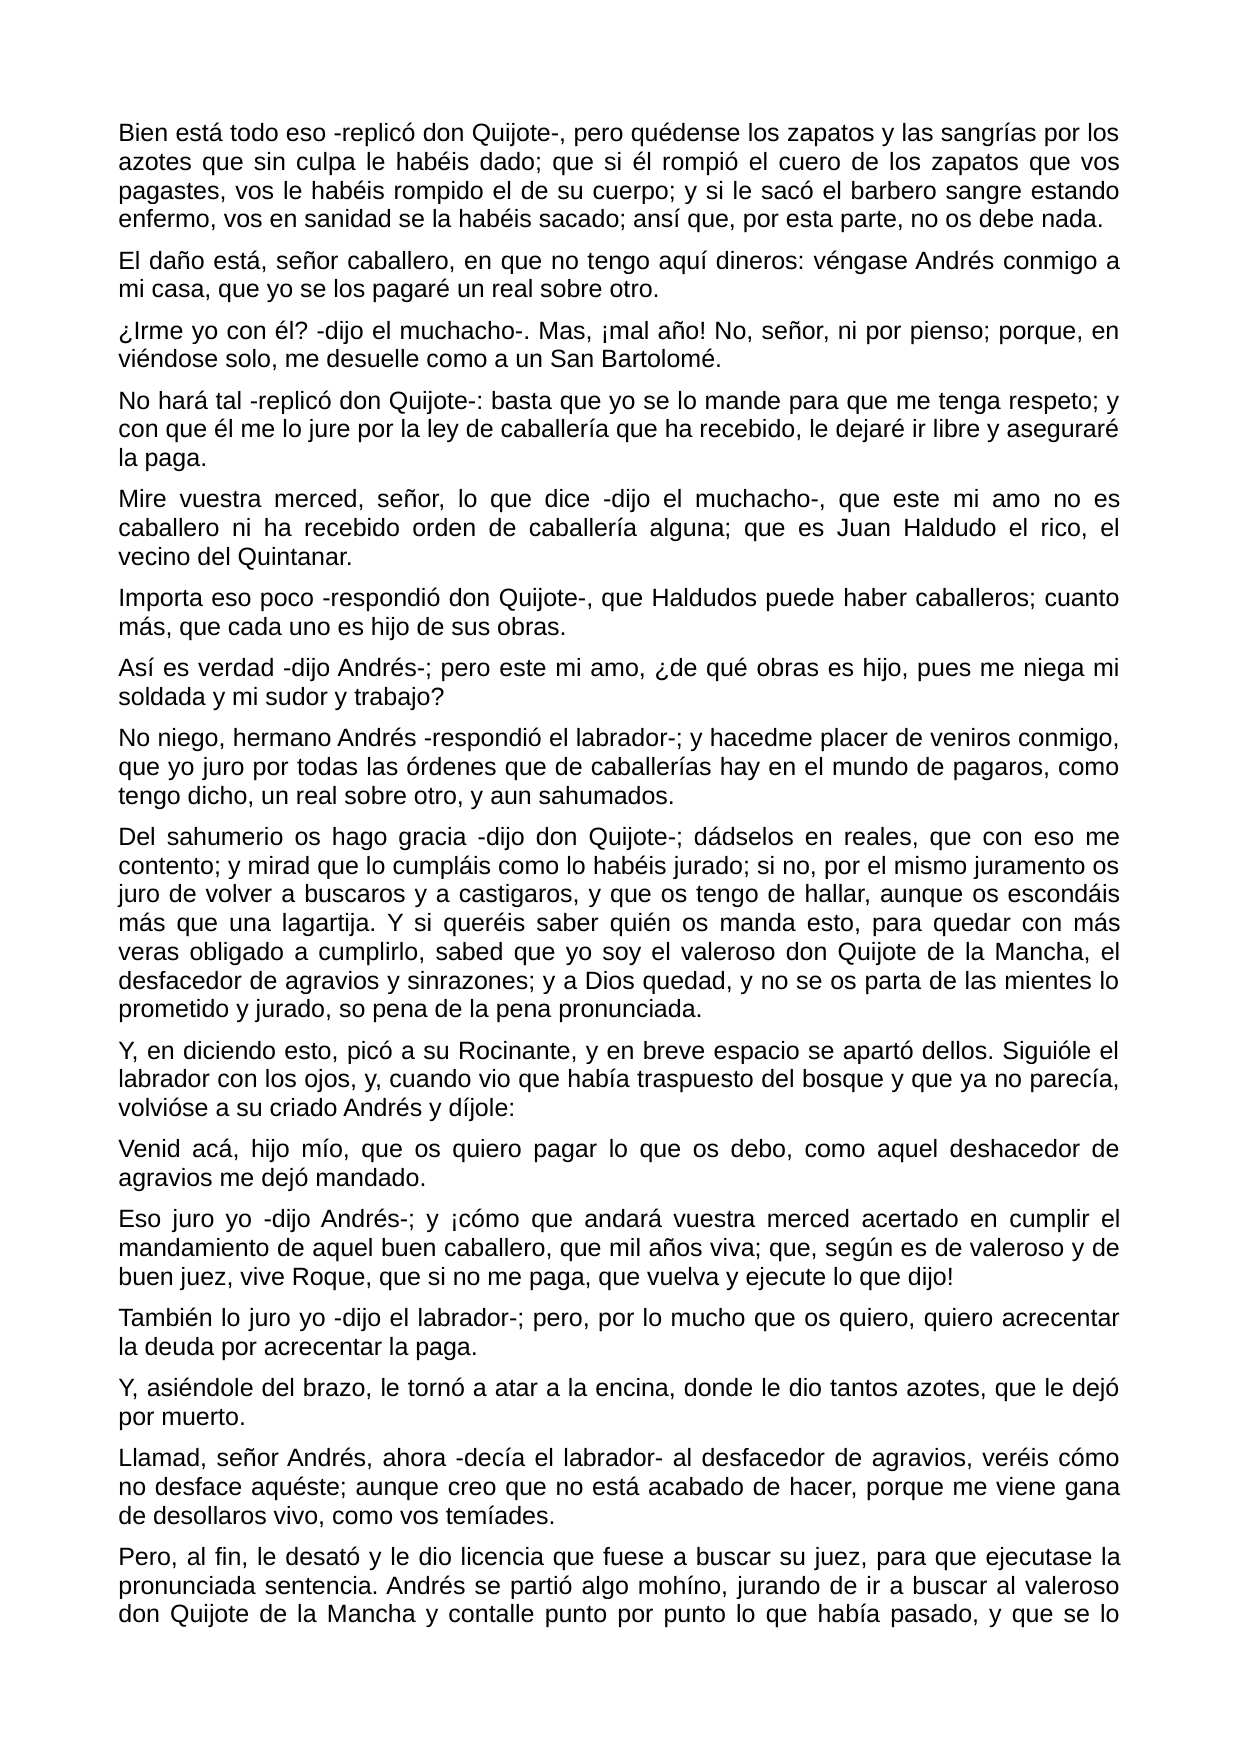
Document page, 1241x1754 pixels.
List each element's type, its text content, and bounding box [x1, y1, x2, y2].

text El daño está, señor caballero, en que no tengo aquí dineros: véngase Andrés conmigo a mi casa, que yo se los pagaré un real sobre otro. [118, 246, 1122, 303]
text Eso juro yo -dijo Andrés-; y ¡cómo que andará vuestra merced acertado en cumplir el mandamiento de aquel buen caballero, que mil años viva; que, según es de valeroso y de buen juez, vive Roque, que si no me paga, que vuelva y ejecute lo que dijo! [118, 1204, 1122, 1291]
text Importa eso poco -respondió don Quijote-, que Haldudos puede haber caballeros; cuanto más, que cada uno es hijo de sus obras. [118, 583, 1122, 641]
text También lo juro yo -dijo el labrador-; pero, por lo mucho que os quiero, quiero acrecentar la deuda por acrecentar la paga. [118, 1303, 1122, 1361]
text Así es verdad -dijo Andrés-; pero este mi amo, ¿de qué obras es hijo, pues me niega mi soldada y mi sudor y trabajo? [118, 653, 1122, 711]
text Mire vuestra merced, señor, lo que dice -dijo el muchacho-, que este mi amo no es caballero ni ha recebido orden de caballería alguna; que es Juan Haldudo el rico, el vecino del Quintanar. [118, 484, 1122, 571]
text No hará tal -replicó don Quijote-: basta que yo se lo mande para que me tenga respeto; y con que él me lo jure por la ley de caballería que ha recebido, le dejaré ir libre y aseguraré la paga. [118, 386, 1122, 472]
text Del sahumerio os hago gracia -dijo don Quijote-; dádselos en reales, que con eso me contento; y mirad que lo cumpláis como lo habéis jurado; si no, por el mismo juramento os juro de volver a buscaros y a castigaros, y que os tengo de hallar, aunque os escondáis más que una lagartija. Y si queréis saber quién os manda esto, para quedar con más veras obligado a cumplirlo, sabed que yo soy el valeroso don Quijote de la Mancha, el desfacedor de agravios y sinrazones; y a Dios quedad, y no se os parta de las mientes lo prometido y jurado, so pena de la pena pronunciada. [118, 822, 1122, 1023]
text Bien está todo eso -replicó don Quijote-, pero quédense los zapatos y las sangrías por los azotes que sin culpa le habéis dado; que si él rompió el cuero de los zapatos que vos pagastes, vos le habéis rompido el de su cuerpo; y si le sacó el barbero sangre estando enfermo, vos en sanidad se la habéis sacado; ansí que, por esta parte, no os debe nada. [118, 118, 1122, 233]
text ¿Irme yo con él? -dijo el muchacho-. Mas, ¡mal año! No, señor, ni por pienso; porque, en viéndose solo, me desuelle como a un San Bartolomé. [118, 316, 1122, 373]
text Venid acá, hijo mío, que os quiero pagar lo que os debo, como aquel deshacedor de agravios me dejó mandado. [118, 1134, 1122, 1192]
text Pero, al fin, le desató y le dio licencia que fuese a buscar su juez, para que ejecutase la pronunciada sentencia. Andrés se partió algo mohíno, jurando de ir a buscar al valeroso don Quijote de la Mancha y contalle punto por punto lo que había pasado, y que se lo [118, 1542, 1122, 1628]
text Y, en diciendo esto, picó a su Rocinante, y en breve espacio se apartó dellos. Siguióle el labrador con los ojos, y, cuando vio que había traspuesto del bosque y que ya no parecía, volvióse a su criado Andrés y díjole: [118, 1036, 1122, 1122]
text No niego, hermano Andrés -respondió el labrador-; y hacedme placer de veniros conmigo, que yo juro por todas las órdenes que de caballerías hay en el mundo de pagaros, como tengo dicho, un real sobre otro, y aun sahumados. [118, 723, 1122, 809]
text Llamad, señor Andrés, ahora -decía el labrador- al desfacedor de agravios, veréis cómo no desface aquéste; aunque creo que no está acabado de hacer, porque me viene gana de desollaros vivo, como vos temíades. [118, 1443, 1122, 1529]
text Y, asiéndole del brazo, le tornó a atar a la encina, donde le dio tantos azotes, que le dejó por muerto. [118, 1373, 1122, 1431]
